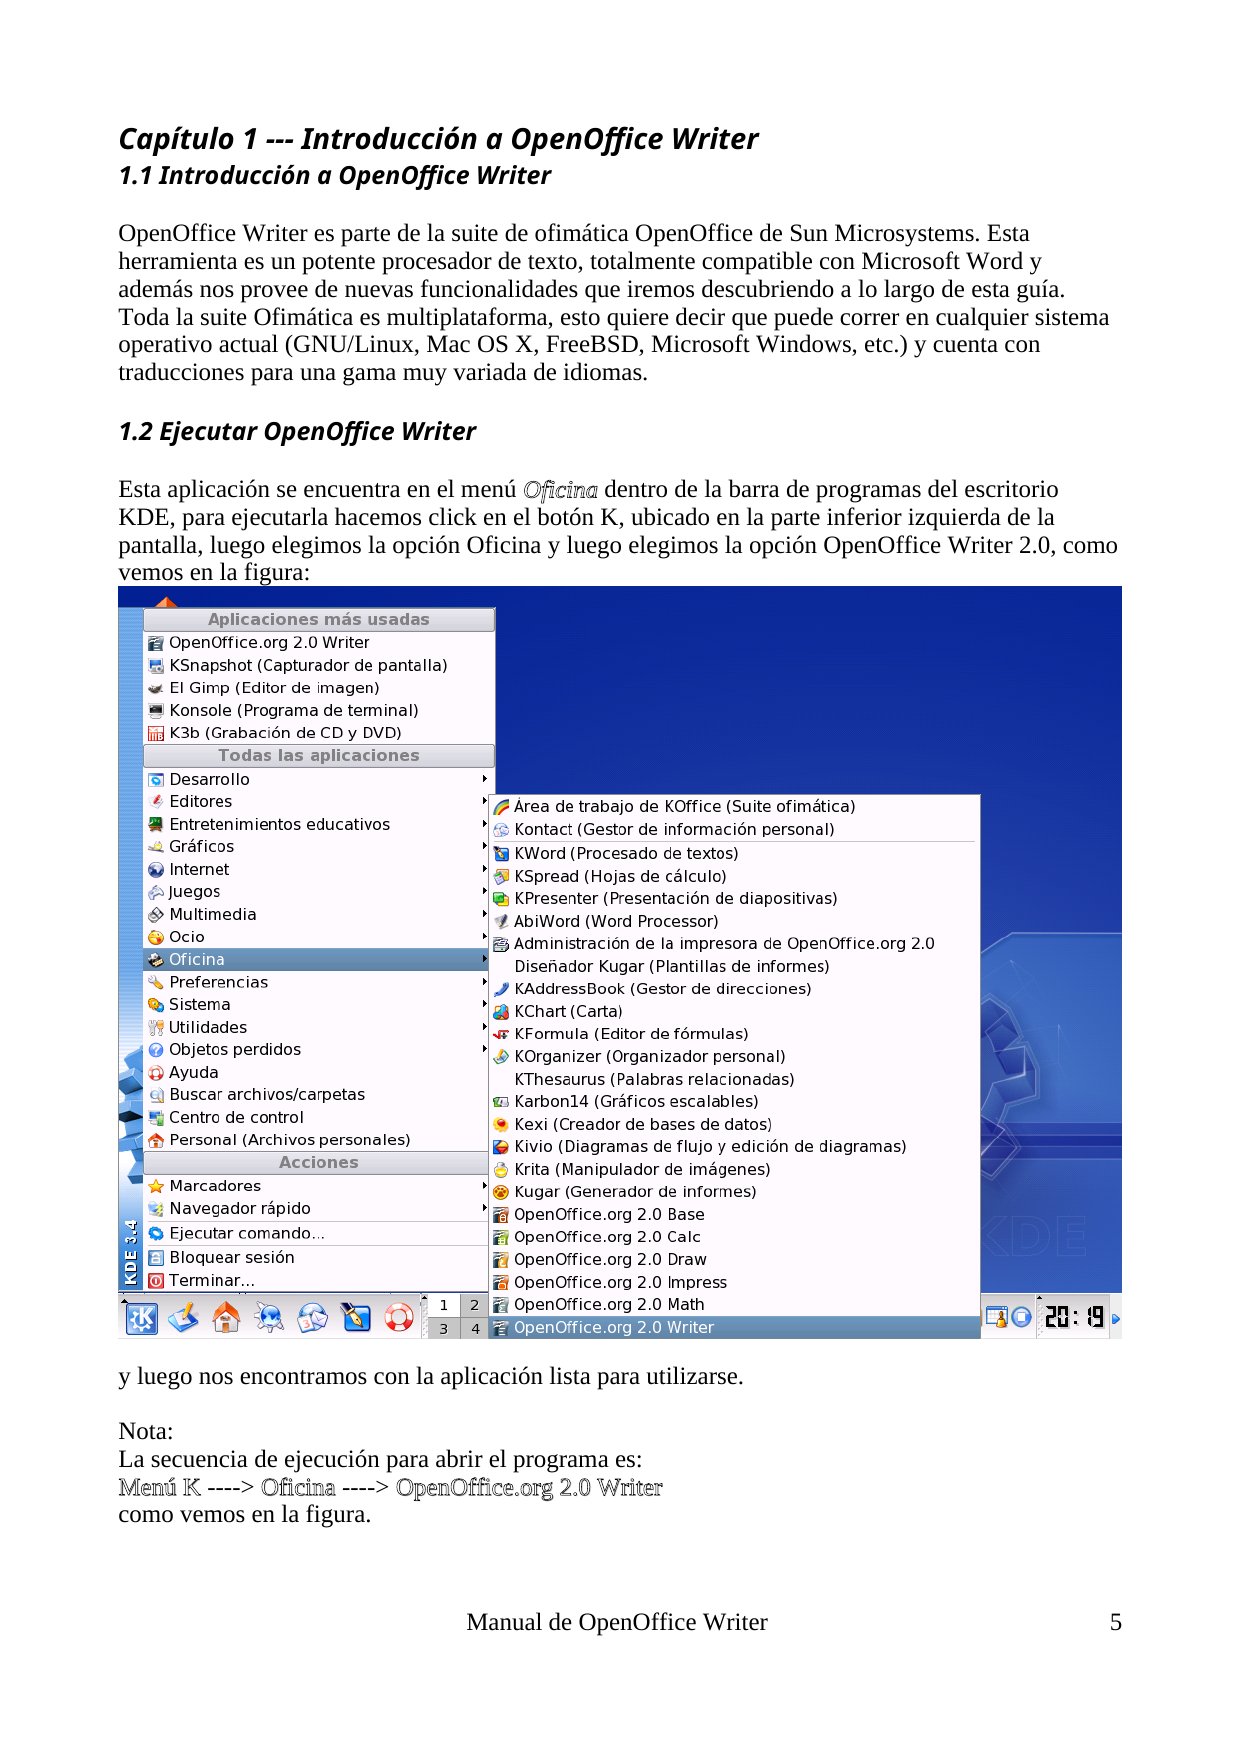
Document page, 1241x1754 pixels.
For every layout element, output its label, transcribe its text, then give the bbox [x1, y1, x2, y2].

text Capítulo 1 --- Introducción a OpenOffice Writer [118, 118, 1122, 158]
text Esta aplicación se encuentra en el menú Oficina dentro de la barra de programas del escritorio KDE, para ejecutarla hacemos click en el botón K, ubicado en la parte inferior izquierda de la pantalla, luego elegimos la opción Oficina y luego elegimos la opción OpenOffice Writer 2.0, como vemos en la figura: [118, 475, 1122, 586]
text Nota: [118, 1417, 1122, 1445]
text Menú K ----> Oficina ----> OpenOffice.org 2.0 Writer [118, 1473, 1122, 1501]
text 1.2 Ejecutar OpenOffice Writer [118, 413, 1122, 448]
text OpenOffice Writer es parte de la suite de ofimática OpenOffice de Sun Microsystems. Esta herramienta es un potente procesador de texto, totalmente compatible con Microsoft Word y además nos provee de nuevas funcionalidades que iremos descubriendo a lo largo de esta guía. Toda la suite Ofimática es multiplataforma, esto quiere decir que puede correr en cualquier sistema operativo actual (GNU/Linux, Mac OS X, FreeBSD, Microsoft Windows, etc.) y cuenta con traducciones para una gama muy variada de idiomas. [118, 219, 1122, 386]
picture [118, 586, 1122, 1339]
text La secuencia de ejecución para abrir el programa es: [118, 1445, 1122, 1473]
text como vemos en la figura. [118, 1501, 1122, 1528]
text 1.1 Introducción a OpenOffice Writer [118, 158, 1122, 192]
text y luego nos encontramos con la aplicación lista para utilizarse. [118, 1362, 1122, 1390]
